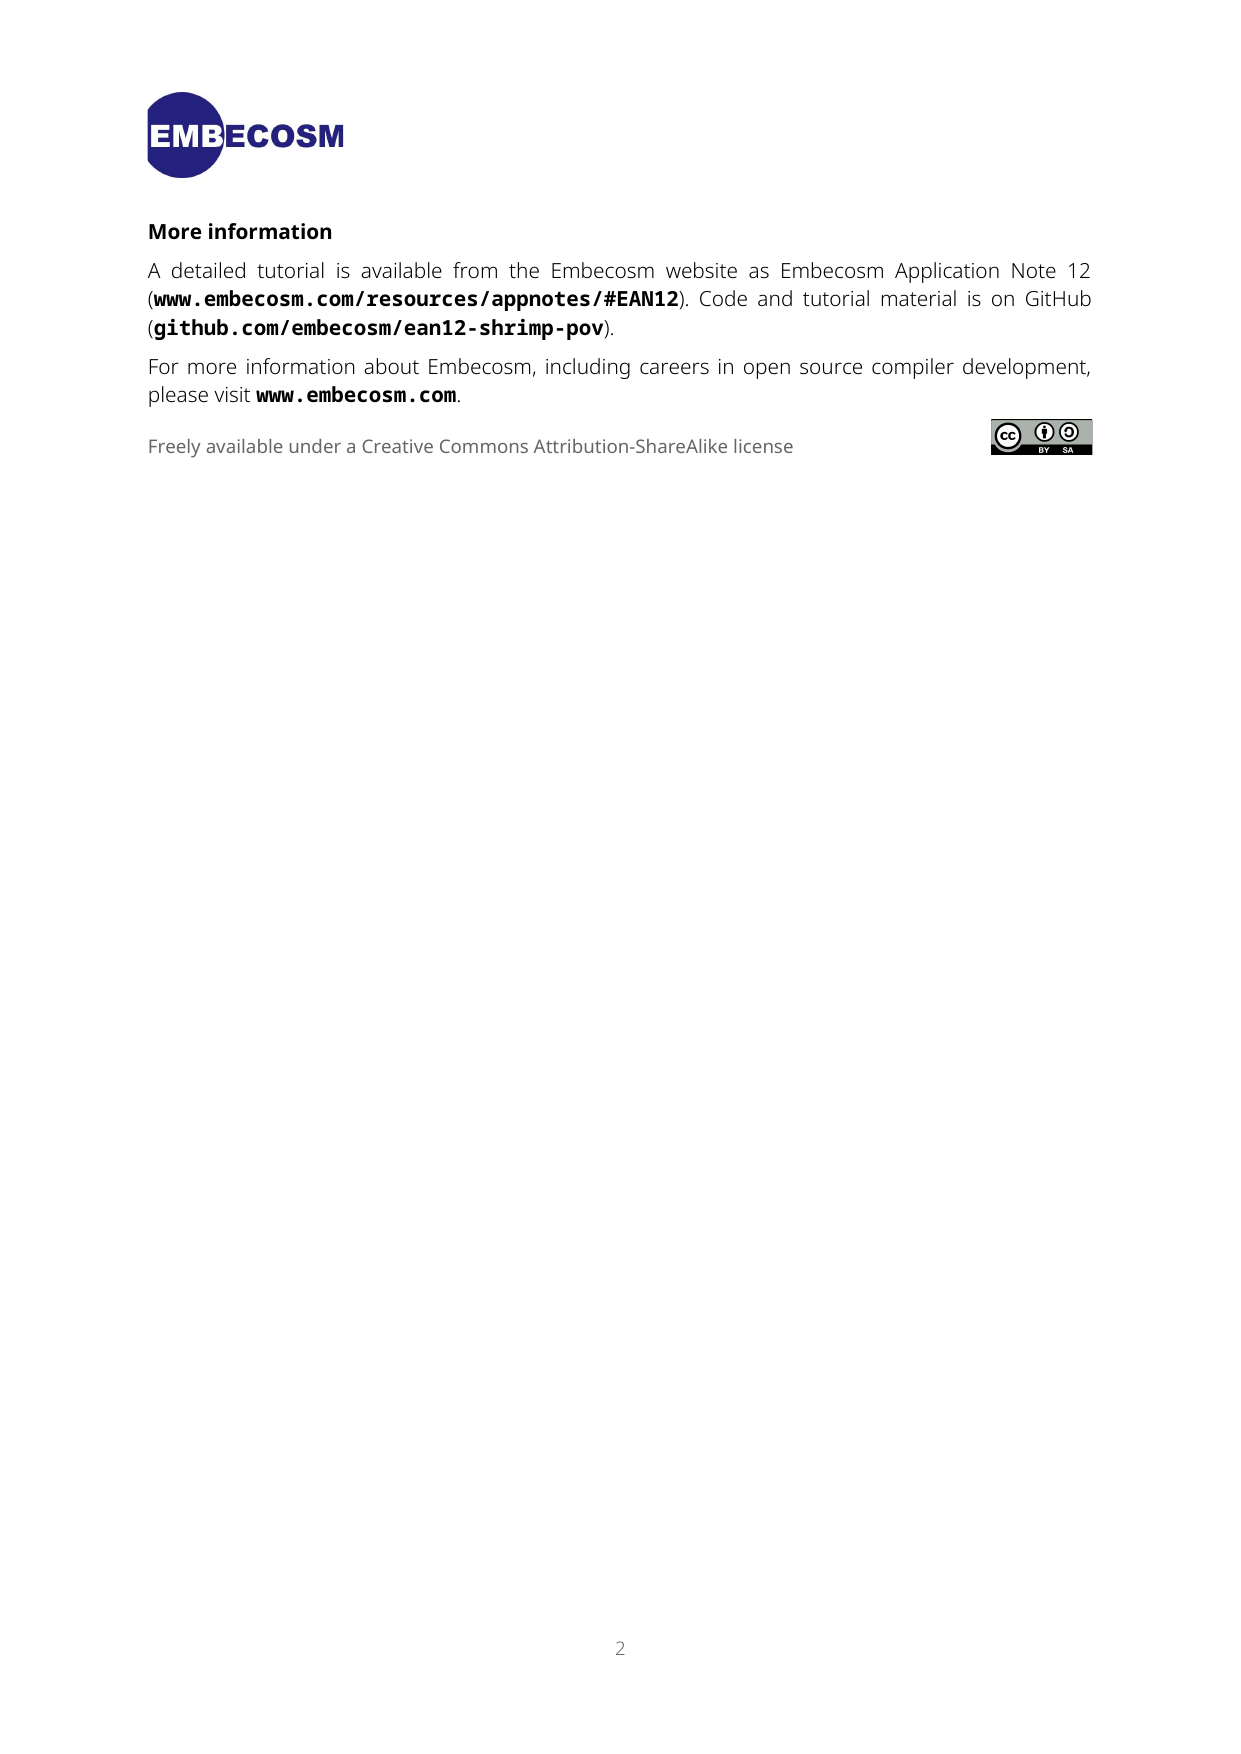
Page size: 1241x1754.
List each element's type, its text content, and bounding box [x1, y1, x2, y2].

subtitle More information [148, 217, 1092, 245]
picture [991, 419, 1093, 455]
text For more information about Embecosm, including careers in open source compiler development, please visit www.embecosm.com. [148, 352, 1092, 409]
text Freely available under a Creative Commons Attribution-ShareAlike license [148, 433, 1092, 459]
picture [147, 92, 344, 178]
text A detailed tutorial is available from the Embecosm website as Embecosm Application Note 12 (www.embecosm.com/resources/appnotes/#EAN12). Code and tutorial material is on GitHub (github.com/embecosm/ean12-shrimp-pov). [148, 256, 1092, 341]
